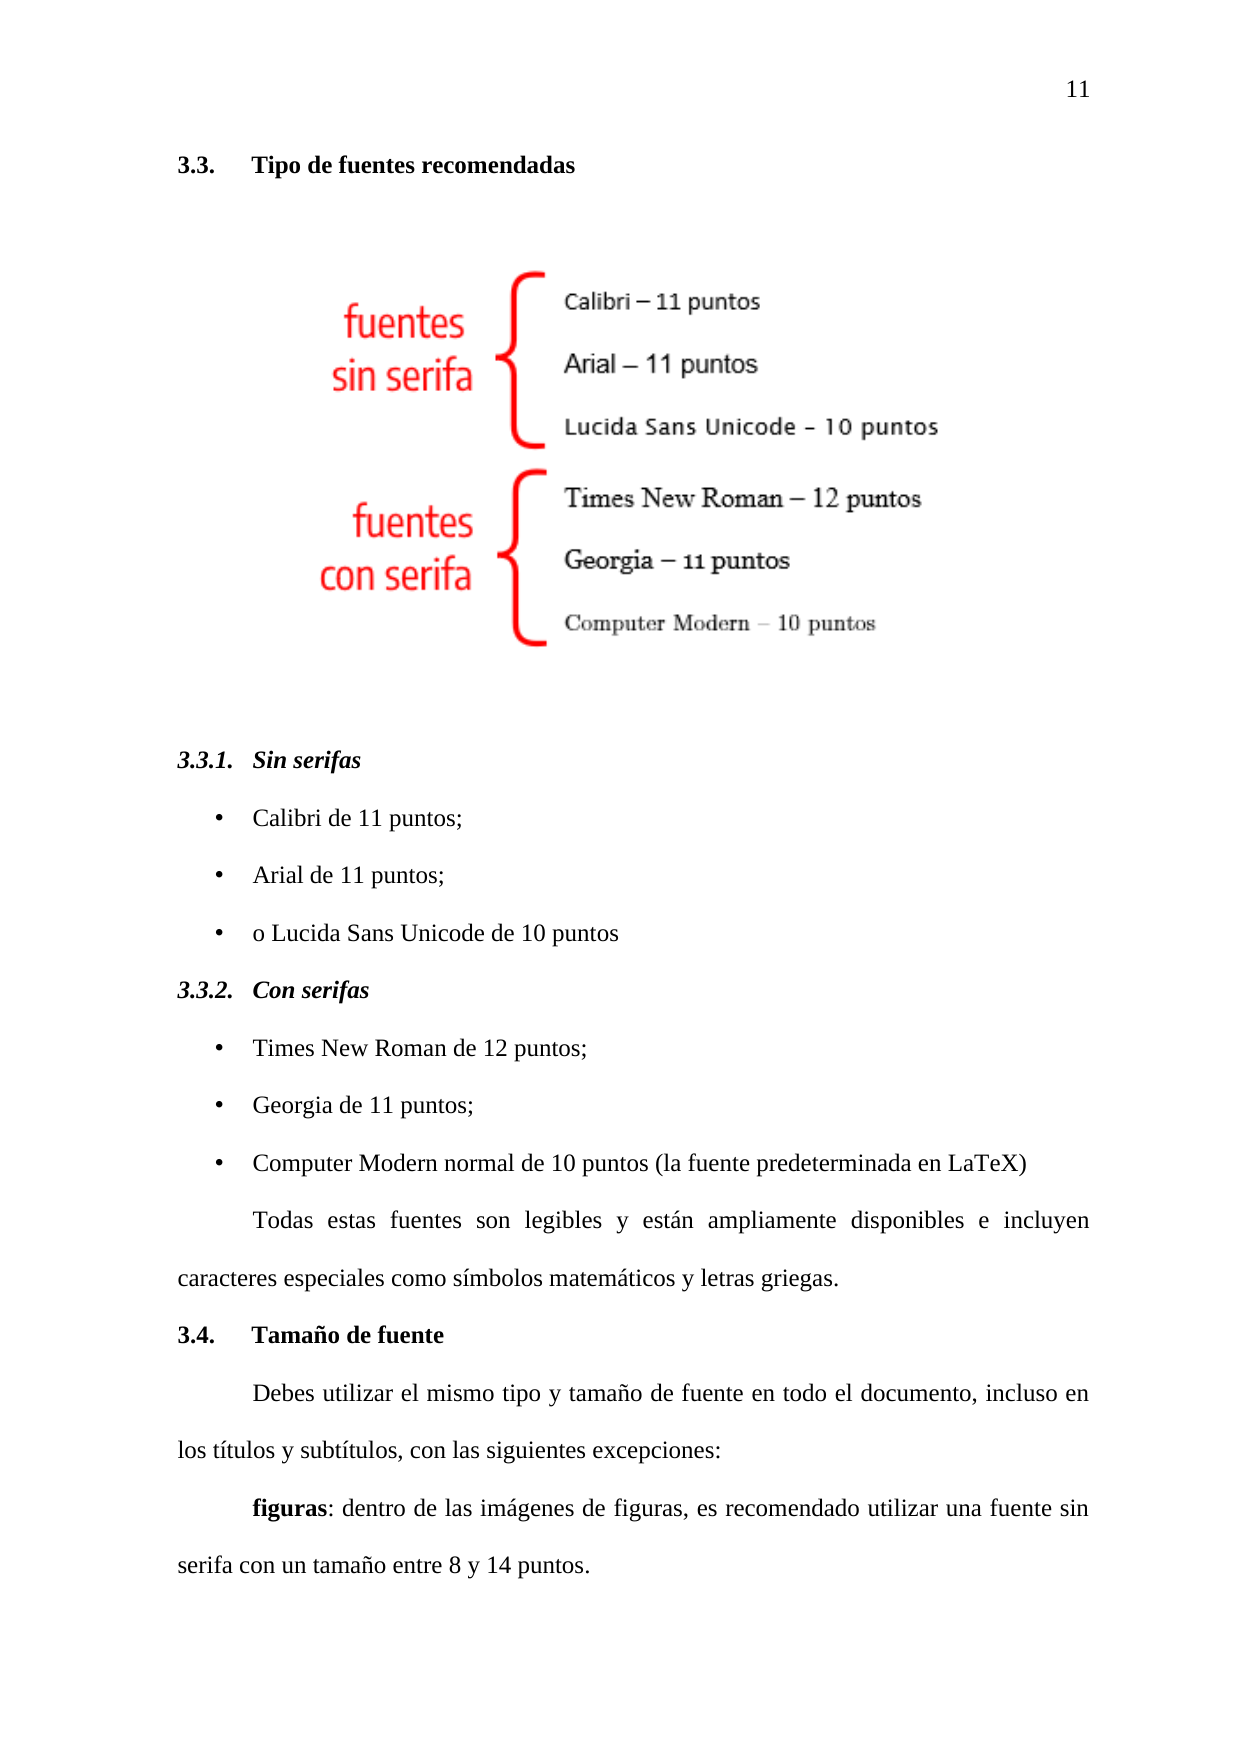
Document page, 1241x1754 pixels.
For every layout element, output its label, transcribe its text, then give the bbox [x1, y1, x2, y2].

subtitle Sin serifas [177, 207, 1090, 774]
text Todas estas fuentes son legibles y están ampliamente disponibles e incluyen caracteres especiales como símbolos matemáticos y letras griegas. [177, 1206, 1090, 1292]
list Georgia de 11 puntos; [215, 1091, 252, 1119]
list Arial de 11 puntos; [215, 861, 252, 889]
list Calibri de 11 puntos; [463, 803, 1090, 832]
subtitle Con serifas [177, 976, 1090, 1004]
list o Lucida Sans Unicode de 10 puntos [215, 918, 252, 947]
list o Lucida Sans Unicode de 10 puntos [619, 918, 1090, 947]
list Times New Roman de 12 puntos; [215, 1033, 252, 1062]
list Georgia de 11 puntos; [474, 1091, 1090, 1119]
list Times New Roman de 12 puntos; [587, 1033, 1090, 1062]
list Computer Modern normal de 10 puntos (la fuente predeterminada en LaTeX) [1027, 1148, 1090, 1177]
subtitle Tamaño de fuente [177, 1321, 1090, 1349]
list Arial de 11 puntos; [444, 861, 1090, 889]
subtitle Tipo de fuentes recomendadas [177, 150, 1090, 179]
text figuras: dentro de las imágenes de figuras, es recomendado utilizar una fuente sin serifa con un tamaño entre 8 y 14 puntos. [177, 1493, 1090, 1579]
picture [260, 227, 1010, 689]
list Calibri de 11 puntos; [215, 803, 252, 832]
text Debes utilizar el mismo tipo y tamaño de fuente en todo el documento, incluso en los títulos y subtítulos, con las siguientes excepciones: [177, 1378, 1090, 1464]
